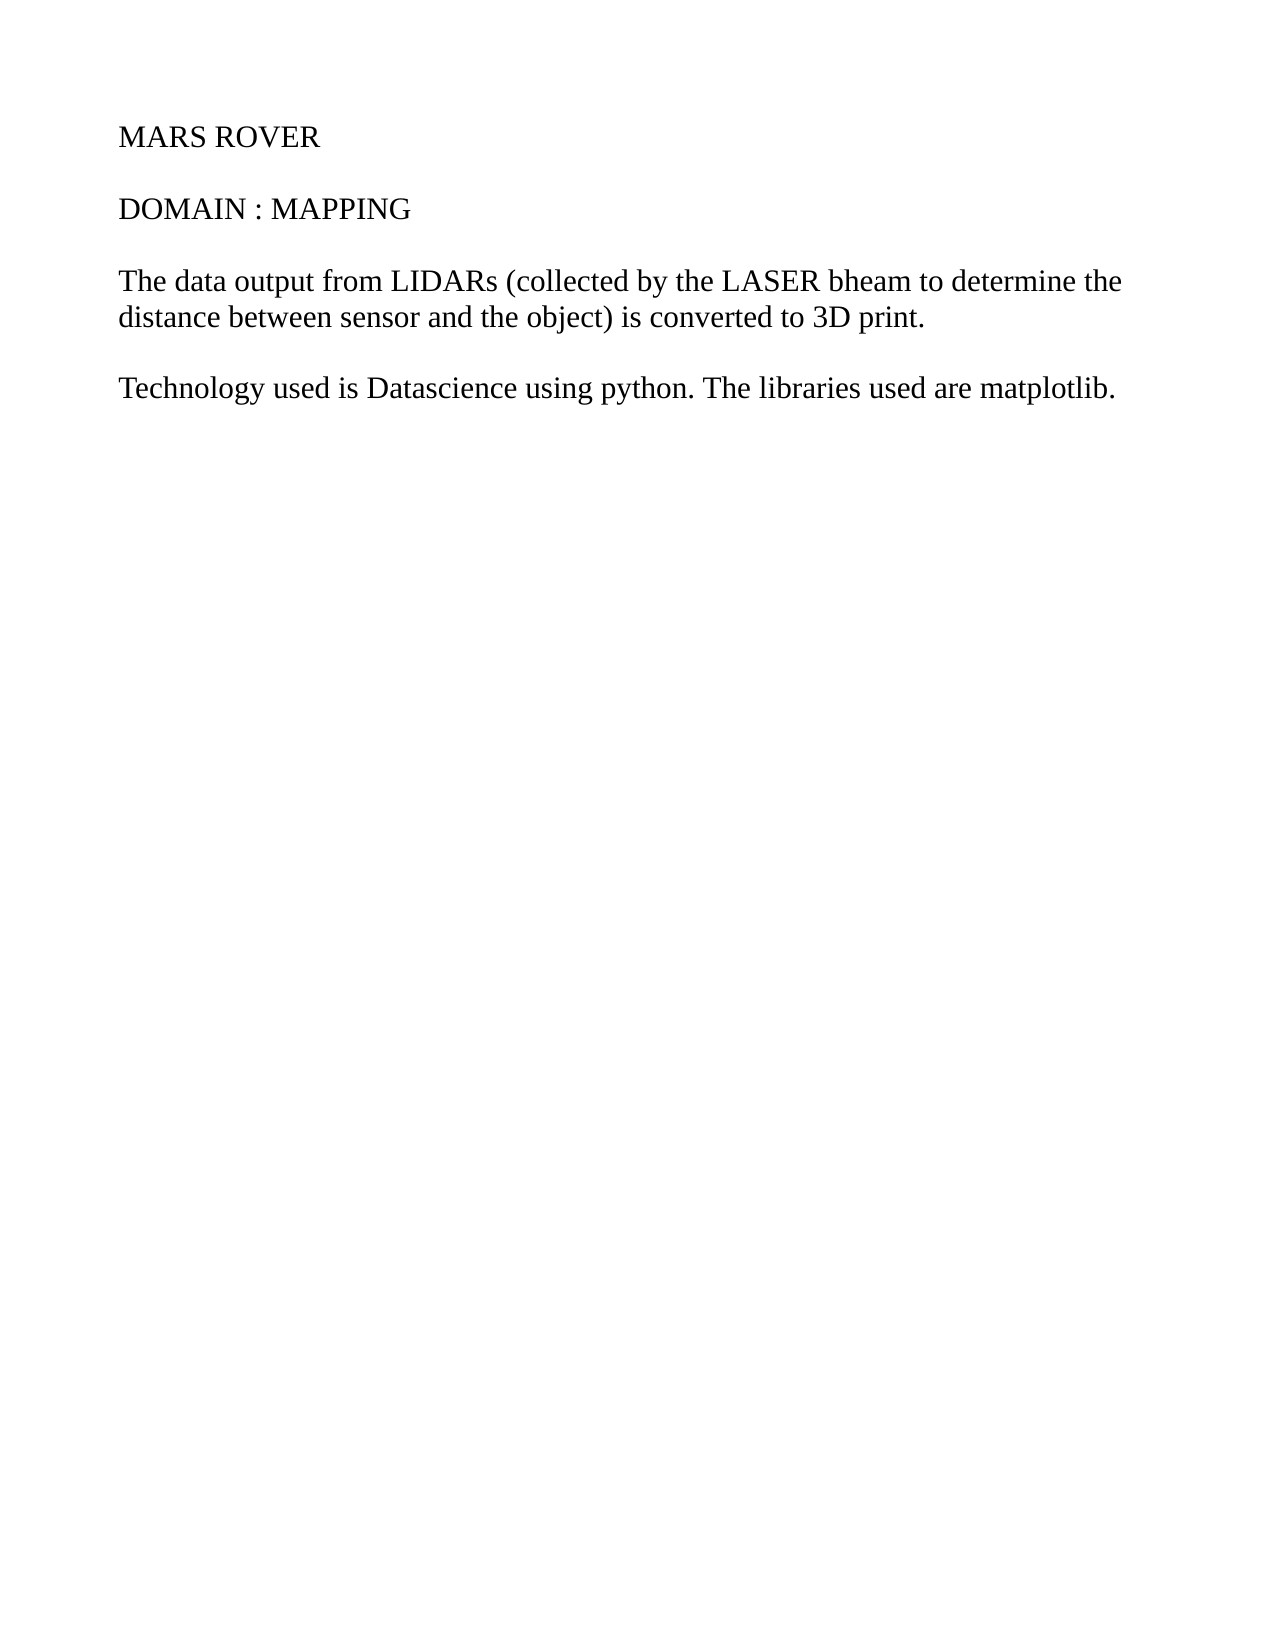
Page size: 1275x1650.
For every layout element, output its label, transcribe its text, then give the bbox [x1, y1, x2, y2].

text Technology used is Datascience using python. The libraries used are matplotlib. [118, 370, 1157, 406]
text The data output from LIDARs (collected by the LASER bheam to determine the distance between sensor and the object) is converted to 3D print. [118, 262, 1157, 334]
text MARS ROVER [118, 118, 1157, 154]
text DOMAIN : MAPPING [118, 190, 1157, 226]
